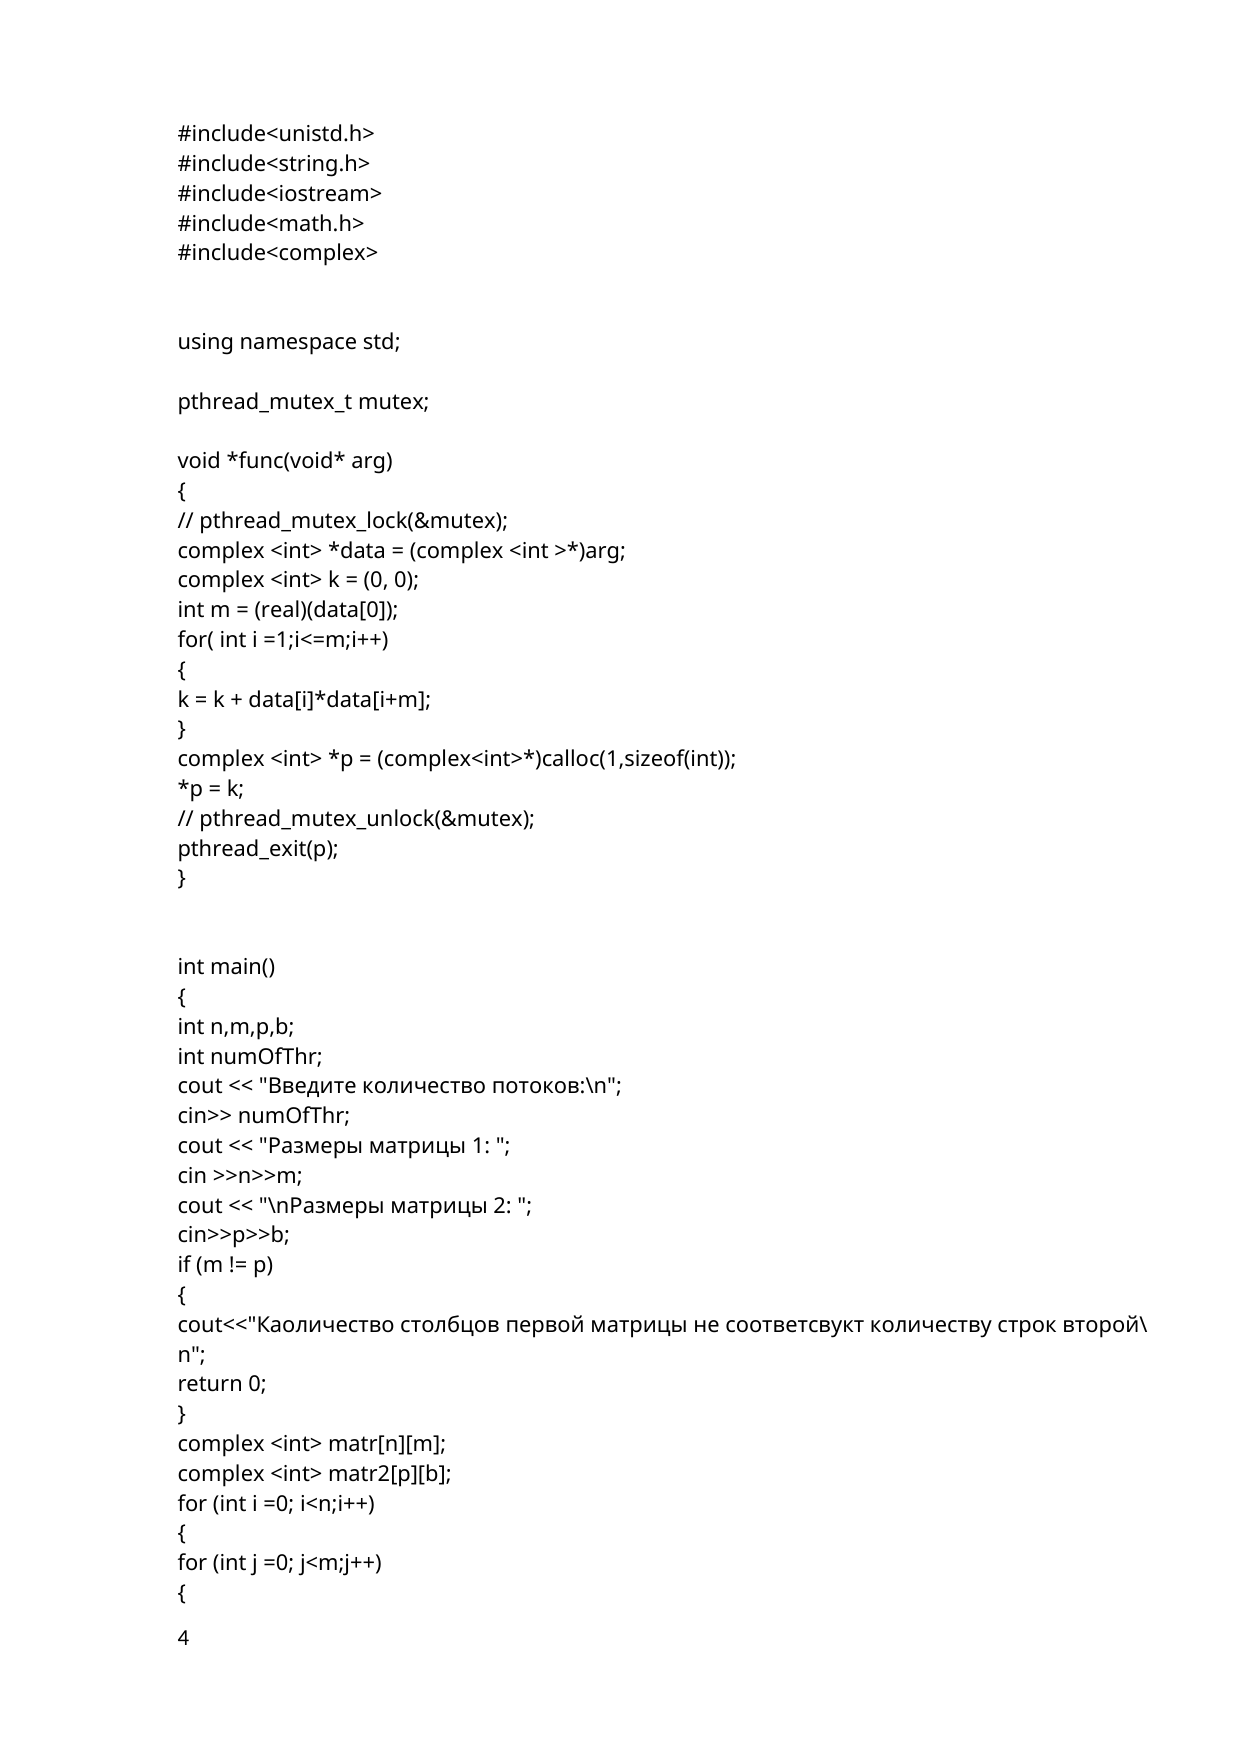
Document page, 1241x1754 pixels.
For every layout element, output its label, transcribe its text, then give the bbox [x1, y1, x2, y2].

text for (int i =0; i<n;i++) [177, 1487, 1152, 1517]
text cout<<"Каоличество столбцов первой матрицы не соответсвукт количеству строк второй\n"; [177, 1309, 1152, 1368]
text } [177, 862, 1152, 892]
text #include<iostream> [177, 178, 1152, 207]
text int numOfThr; [177, 1041, 1152, 1070]
text cin >>n>>m; [177, 1160, 1152, 1189]
text { [177, 1279, 1152, 1309]
text void *func(void* arg) [177, 445, 1152, 475]
text complex <int> *data = (complex <int >*)arg; [177, 534, 1152, 564]
text if (m != p) [177, 1249, 1152, 1279]
text cout << "Размеры матрицы 1: "; [177, 1130, 1152, 1160]
text { [177, 654, 1152, 683]
text for (int j =0; j<m;j++) [177, 1547, 1152, 1577]
text cin>> numOfThr; [177, 1100, 1152, 1130]
text *p = k; [177, 773, 1152, 803]
text cout << "Введите количество потоков:\n"; [177, 1070, 1152, 1100]
text cout << "\nРазмеры матрицы 2: "; [177, 1189, 1152, 1219]
text // pthread_mutex_lock(&mutex); [177, 505, 1152, 534]
text #include<complex> [177, 237, 1152, 267]
text complex <int> matr2[p][b]; [177, 1458, 1152, 1487]
text complex <int> k = (0, 0); [177, 564, 1152, 594]
text complex <int> *p = (complex<int>*)calloc(1,sizeof(int)); [177, 743, 1152, 773]
text int n,m,p,b; [177, 1011, 1152, 1041]
text { [177, 1517, 1152, 1547]
text cin>>p>>b; [177, 1219, 1152, 1249]
text return 0; [177, 1368, 1152, 1398]
text #include<math.h> [177, 207, 1152, 237]
text int m = (real)(data[0]); [177, 594, 1152, 624]
text #include<string.h> [177, 148, 1152, 178]
text { [177, 475, 1152, 505]
text using namespace std; [177, 326, 1152, 356]
text int main() [177, 951, 1152, 981]
text { [177, 981, 1152, 1011]
text } [177, 713, 1152, 743]
text { [177, 1577, 1152, 1607]
text // pthread_mutex_unlock(&mutex); [177, 803, 1152, 832]
text #include<unistd.h> [177, 118, 1152, 148]
text pthread_mutex_t mutex; [177, 386, 1152, 416]
text complex <int> matr[n][m]; [177, 1428, 1152, 1458]
text pthread_exit(p); [177, 832, 1152, 862]
text for( int i =1;i<=m;i++) [177, 624, 1152, 654]
text k = k + data[i]*data[i+m]; [177, 683, 1152, 713]
text } [177, 1398, 1152, 1428]
